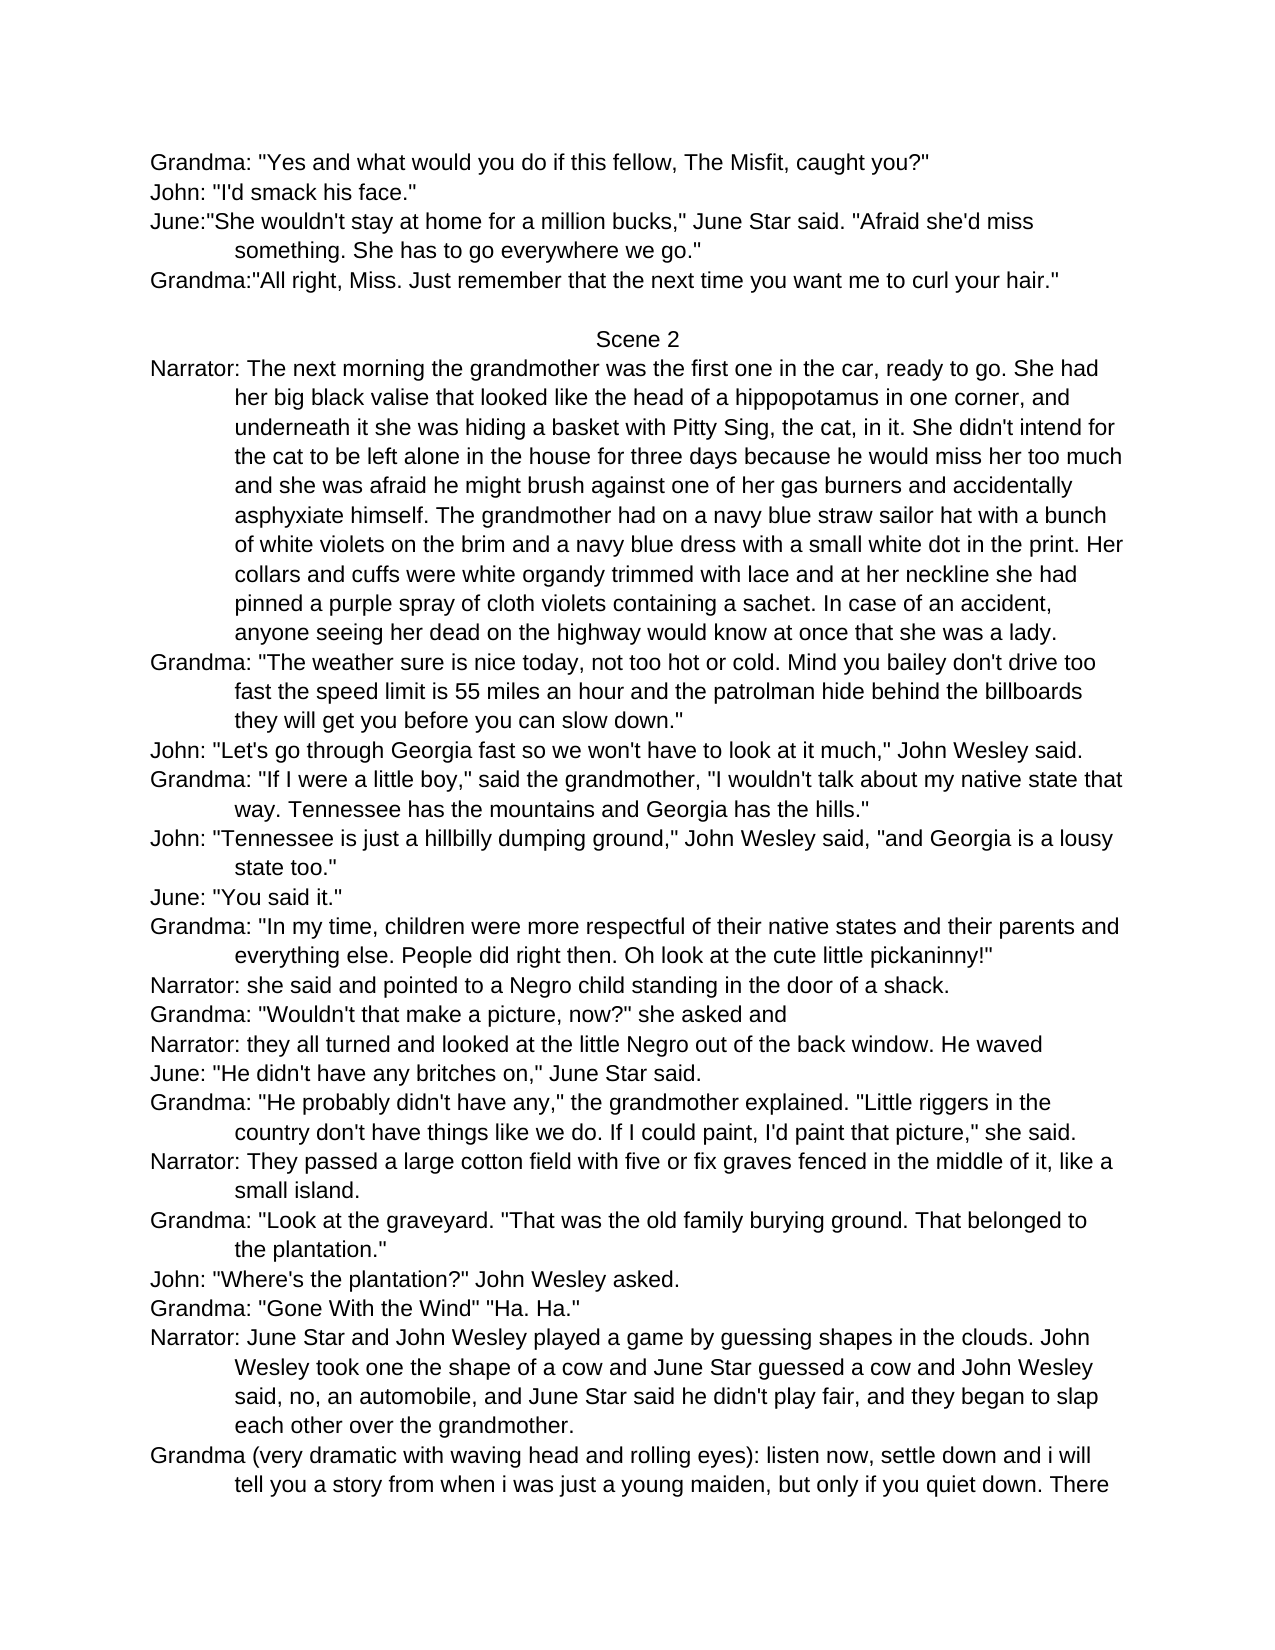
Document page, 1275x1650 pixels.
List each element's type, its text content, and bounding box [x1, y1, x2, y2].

text Grandma: "Look at the graveyard. "That was the old family burying ground. That belonged to the plantation." [150, 1207, 1125, 1262]
text Narrator: The next morning the grandmother was the first one in the car, ready to go. She had her big black valise that looked like the head of a hippopotamus in one corner, and underneath it she was hiding a basket with Pitty Sing, the cat, in it. She didn't intend for the cat to be left alone in the house for three days because he would miss her too much and she was afraid he might brush against one of her gas burners and accidentally asphyxiate himself. The grandmother had on a navy blue straw sailor hat with a bunch of white violets on the brim and a navy blue dress with a small white dot in the print. Her collars and cuffs were white organdy trimmed with lace and at her neckline she had pinned a purple spray of cloth violets containing a sachet. In case of an accident, anyone seeing her dead on the highway would know at once that she was a lady. [150, 356, 1125, 646]
text Grandma: "In my time, children were more respectful of their native states and their parents and everything else. People did right then. Oh look at the cute little pickaninny!" [150, 914, 1125, 969]
text Narrator: she said and pointed to a Negro child standing in the door of a shack. [150, 972, 1125, 998]
text Grandma: "Yes and what would you do if this fellow, The Misfit, caught you?" [150, 150, 1125, 176]
text John: "Let's go through Georgia fast so we won't have to look at it much," John Wesley said. [150, 737, 1125, 763]
text John: "Where's the plantation?" John Wesley asked. [150, 1266, 1125, 1292]
text Grandma: "Gone With the Wind" "Ha. Ha." [150, 1296, 1125, 1321]
text Narrator: June Star and John Wesley played a game by guessing shapes in the clouds. John Wesley took one the shape of a cow and June Star guessed a cow and John Wesley said, no, an automobile, and June Star said he didn't play fair, and they began to slap each other over the grandmother. [150, 1325, 1125, 1439]
text Scene 2 [150, 326, 1125, 352]
text John: "Tennessee is just a hillbilly dumping ground," John Wesley said, "and Georgia is a lousy state too." [150, 826, 1125, 881]
text Grandma: "He probably didn't have any," the grandmother explained. "Little riggers in the country don't have things like we do. If I could paint, I'd paint that picture," she said. [150, 1090, 1125, 1145]
text June:"She wouldn't stay at home for a million bucks," June Star said. "Afraid she'd miss something. She has to go everywhere we go." [150, 209, 1125, 264]
text Grandma (very dramatic with waving head and rolling eyes): listen now, settle down and i will tell you a story from when i was just a young maiden, but only if you quiet down. There [150, 1442, 1125, 1497]
text John: "I'd smack his face." [150, 179, 1125, 205]
text Grandma:"All right, Miss. Just remember that the next time you want me to curl your hair." [150, 267, 1125, 293]
text Narrator: They passed a large cotton field with five or fix graves fenced in the middle of it, like a small island. [150, 1149, 1125, 1204]
text Grandma: "If I were a little boy," said the grandmother, "I wouldn't talk about my native state that way. Tennessee has the mountains and Georgia has the hills." [150, 767, 1125, 822]
text Grandma: "Wouldn't that make a picture, now?" she asked and [150, 1002, 1125, 1027]
text June: "You said it." [150, 884, 1125, 910]
text Narrator: they all turned and looked at the little Negro out of the back window. He waved [150, 1031, 1125, 1057]
text June: "He didn't have any britches on," June Star said. [150, 1061, 1125, 1086]
text Grandma: "The weather sure is nice today, not too hot or cold. Mind you bailey don't drive too fast the speed limit is 55 miles an hour and the patrolman hide behind the billboards they will get you before you can slow down." [150, 649, 1125, 734]
